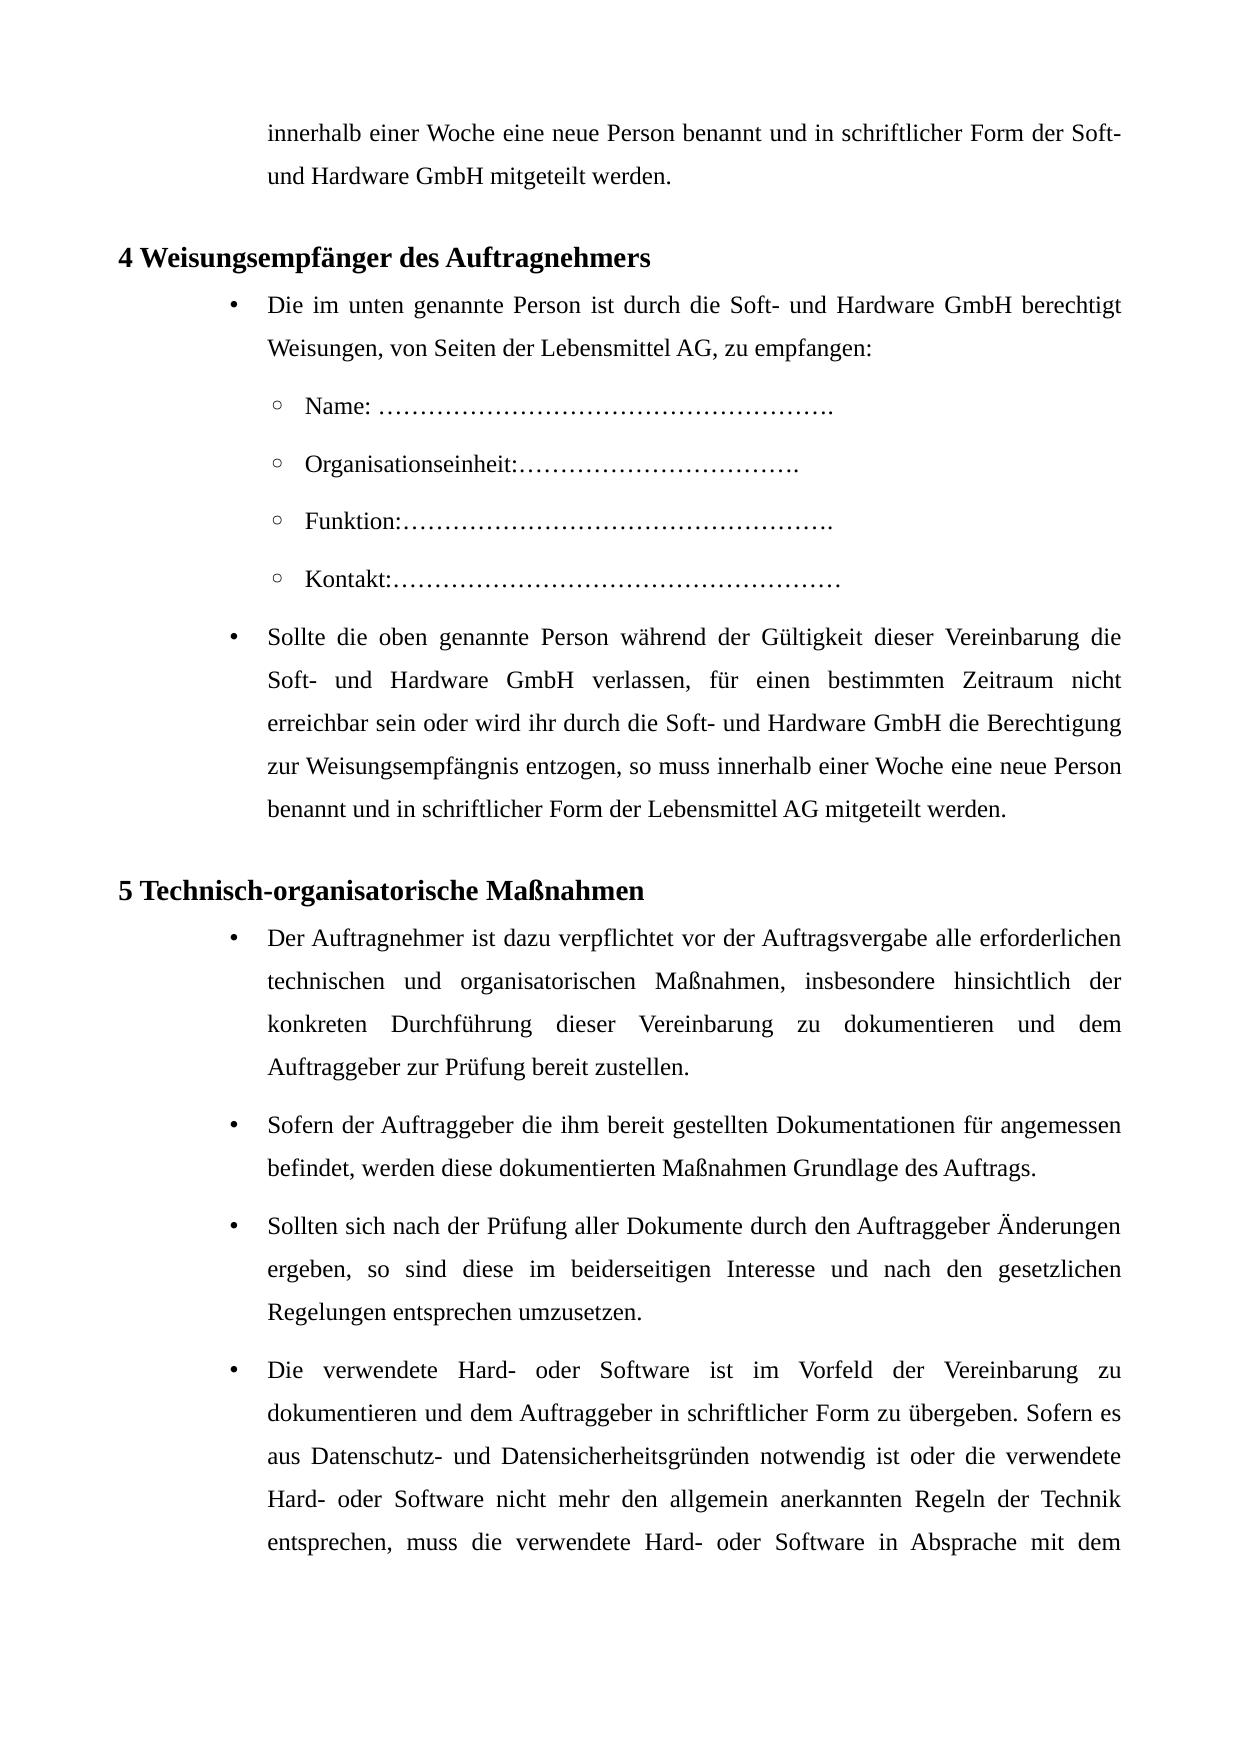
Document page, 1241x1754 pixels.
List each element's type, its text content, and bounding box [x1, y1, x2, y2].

list Name: ………………………………………………. [267, 391, 1122, 420]
list Sollte die oben genannte Person während der Gültigkeit dieser Vereinbarung die Soft- und Hardware GmbH verlassen, für einen bestimmten Zeitraum nicht erreichbar sein oder wird ihr durch die Soft- und Hardware GmbH die Berechtigung zur Weisungsempfängnis entzogen, so muss innerhalb einer Woche eine neue Person benannt und in schriftlicher Form der Lebensmittel AG mitgeteilt werden. [229, 622, 1122, 823]
list Funktion:……………………………………………. [267, 506, 1122, 535]
list Kontakt:……………………………………………… [267, 564, 1122, 593]
list Organisationseinheit:……………………………. [267, 449, 1122, 477]
list Sofern der Auftraggeber die ihm bereit gestellten Dokumentationen für angemessen befindet, werden diese dokumentierten Maßnahmen Grundlage des Auftrags. [229, 1110, 1122, 1182]
subtitle 4 Weisungsempfänger des Auftragnehmers [118, 240, 1122, 273]
list Die verwendete Hard- oder Software ist im Vorfeld der Vereinbarung zu dokumentieren und dem Auftraggeber in schriftlicher Form zu übergeben. Sofern es aus Datenschutz- und Datensicherheitsgründen notwendig ist oder die verwendete Hard- oder Software nicht mehr den allgemein anerkannten Regeln der Technik entsprechen, muss die verwendete Hard- oder Software in Absprache mit dem [229, 1355, 1122, 1556]
subtitle 5 Technisch-organisatorische Maßnahmen [118, 873, 1122, 906]
list Die im unten genannte Person ist durch die Soft- und Hardware GmbH berechtigt Weisungen, von Seiten der Lebensmittel AG, zu empfangen: [229, 290, 1122, 362]
list innerhalb einer Woche eine neue Person benannt und in schriftlicher Form der Soft- und Hardware GmbH mitgeteilt werden. [229, 118, 1122, 190]
list Der Auftragnehmer ist dazu verpflichtet vor der Auftragsvergabe alle erforderlichen technischen und organisatorischen Maßnahmen, insbesondere hinsichtlich der konkreten Durchführung dieser Vereinbarung zu dokumentieren und dem Auftraggeber zur Prüfung bereit zustellen. [229, 923, 1122, 1081]
list Sollten sich nach der Prüfung aller Dokumente durch den Auftraggeber Änderungen ergeben, so sind diese im beiderseitigen Interesse und nach den gesetzlichen Regelungen entsprechen umzusetzen. [229, 1211, 1122, 1326]
